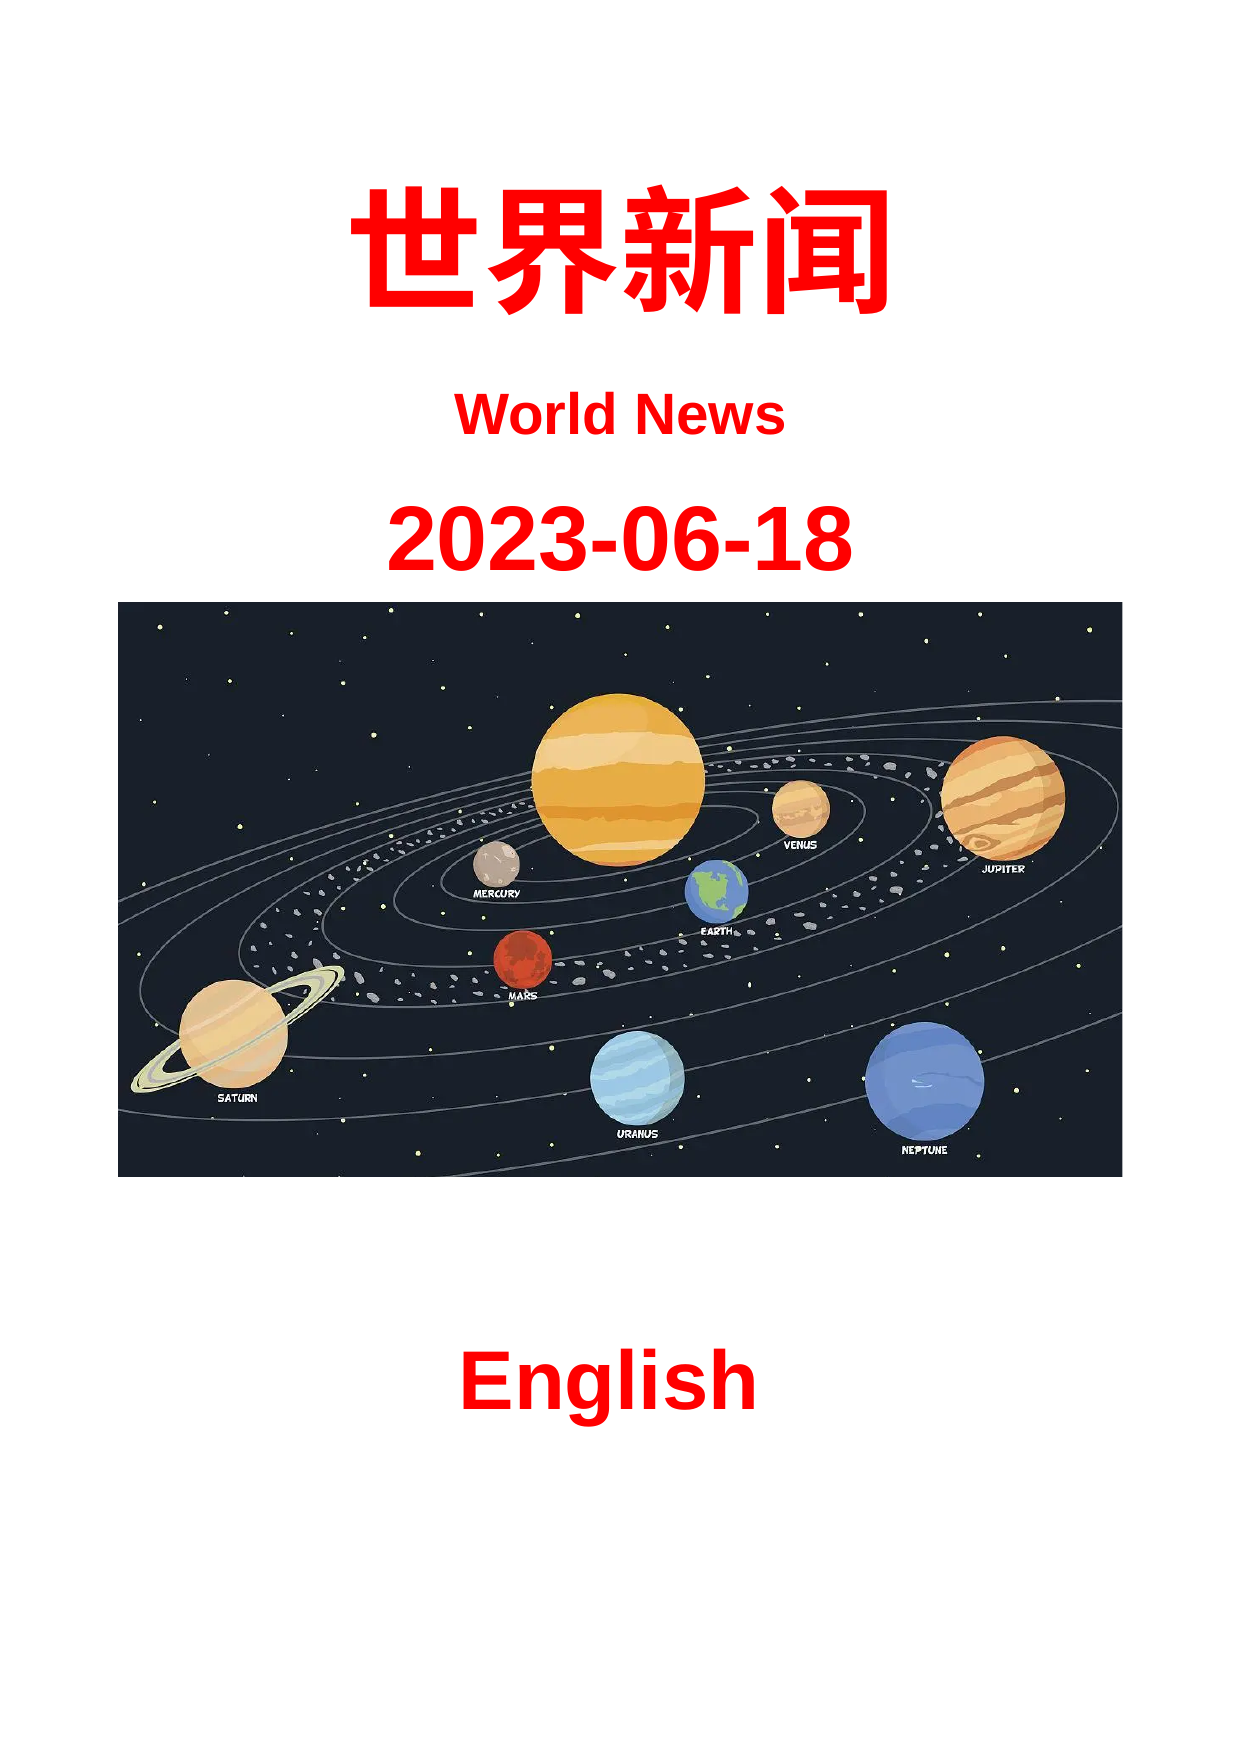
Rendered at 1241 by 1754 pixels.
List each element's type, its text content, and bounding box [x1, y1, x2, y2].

subtitle English [118, 1331, 1122, 1427]
picture [118, 602, 1123, 1177]
subtitle 2023-06-18 [118, 484, 1122, 590]
subtitle World News [118, 380, 1122, 447]
subtitle 世界新闻 [118, 143, 1122, 342]
